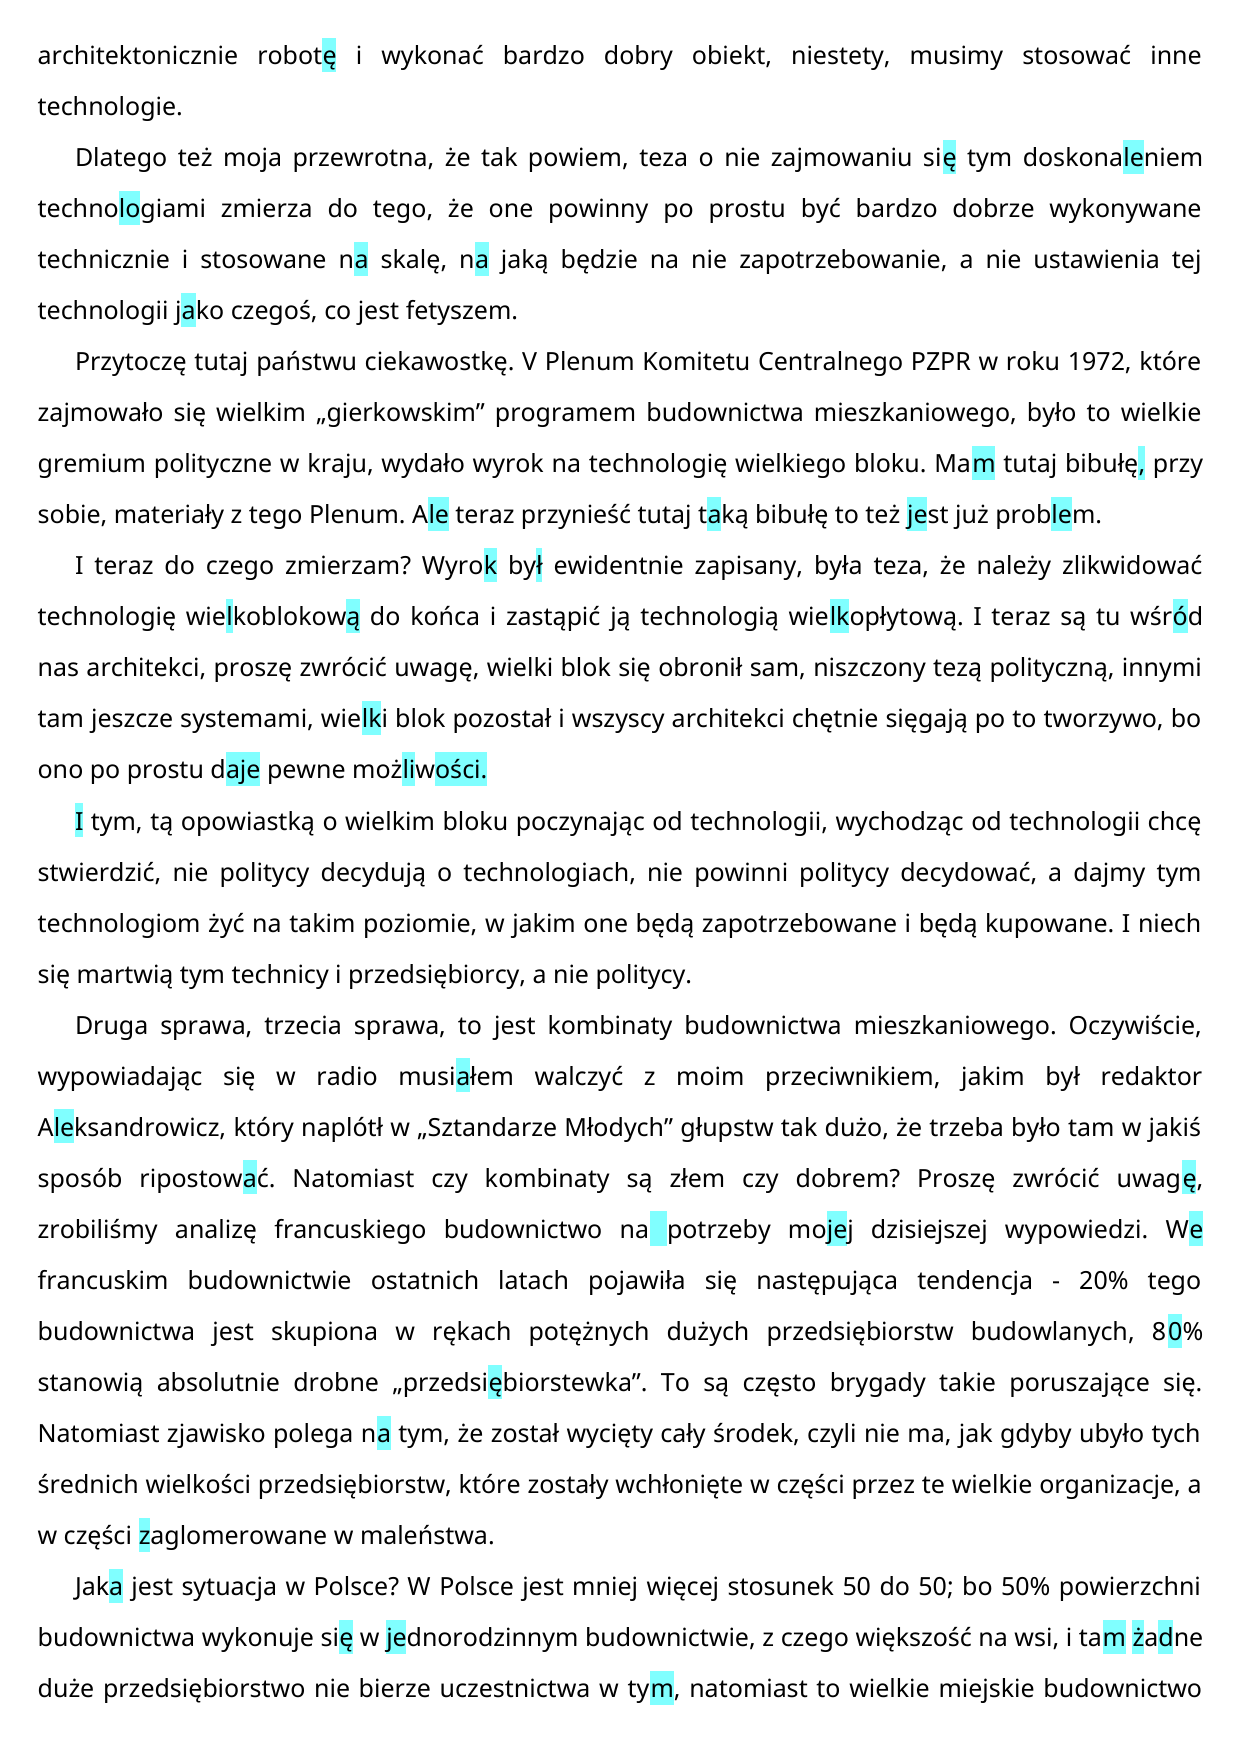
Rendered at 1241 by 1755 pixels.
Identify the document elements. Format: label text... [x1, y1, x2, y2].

text Dlatego też moja przewrotna, że tak powiem, teza o nie zajmowaniu się tym doskonaleniem technologiami zmierza do tego, że one powinny po prostu być bardzo dobrze wykonywane technicznie i stosowane na skalę, na jaką będzie na nie zapotrzebowanie, a nie ustawienia tej technologii jako czegoś, co jest fetyszem. [37, 139, 1203, 327]
text Jaka jest sytuacja w Polsce? W Polsce jest mniej więcej stosunek 50 do 50; bo 50% powierzchni budownictwa wykonuje się w jednorodzinnym budownictwie, z czego większość na wsi, i tam żadne duże przedsiębiorstwo nie bierze uczestnictwa w tym, natomiast to wielkie miejskie budownictwo [37, 1569, 1203, 1705]
text architektonicznie robotę i wykonać bardzo dobry obiekt, niestety, musimy stosować inne technologie. [37, 37, 1203, 123]
text I teraz do czego zmierzam? Wyrok był ewidentnie zapisany, była teza, że należy zlikwidować technologię wielkoblokową do końca i zastąpić ją technologią wielkopłytową. I teraz są tu wśród nas architekci, proszę zwrócić uwagę, wielki blok się obronił sam, niszczony tezą polityczną, innymi tam jeszcze systemami, wielki blok pozostał i wszyscy architekci chętnie sięgają po to tworzywo, bo ono po prostu daje pewne możliwości. [37, 548, 1203, 786]
text Druga sprawa, trzecia sprawa, to jest kombinaty budownictwa mieszkaniowego. Oczywiście, wypowiadając się w radio musiałem walczyć z moim przeciwnikiem, jakim był redaktor Aleksandrowicz, który naplótł w „Sztandarze Młodych” głupstw tak dużo, że trzeba było tam w jakiś sposób ripostować. Natomiast czy kombinaty są złem czy dobrem? Proszę zwrócić uwagę, zrobiliśmy analizę francuskiego budownictwo na potrzeby mojej dzisiejszej wypowiedzi. We francuskim budownictwie ostatnich latach pojawiła się następująca tendencja - 20% tego budownictwa jest skupiona w rękach potężnych dużych przedsiębiorstw budowlanych, 80% stanowią absolutnie drobne „przedsiębiorstewka”. To są często brygady takie poruszające się. Natomiast zjawisko polega na tym, że został wycięty cały środek, czyli nie ma, jak gdyby ubyło tych średnich wielkości przedsiębiorstw, które zostały wchłonięte w części przez te wielkie organizacje, a w części zaglomerowane w maleństwa. [37, 1007, 1203, 1552]
text I tym, tą opowiastką o wielkim bloku poczynając od technologii, wychodząc od technologii chcę stwierdzić, nie politycy decydują o technologiach, nie powinni politycy decydować, a dajmy tym technologiom żyć na takim poziomie, w jakim one będą zapotrzebowane i będą kupowane. I niech się martwią tym technicy i przedsiębiorcy, a nie politycy. [37, 803, 1203, 990]
text Przytoczę tutaj państwu ciekawostkę. V Plenum Komitetu Centralnego PZPR w roku 1972, które zajmowało się wielkim „gierkowskim” programem budownictwa mieszkaniowego, było to wielkie gremium polityczne w kraju, wydało wyrok na technologię wielkiego bloku. Mam tutaj bibułę, przy sobie, materiały z tego Plenum. Ale teraz przynieść tutaj taką bibułę to też jest już problem. [37, 344, 1203, 531]
